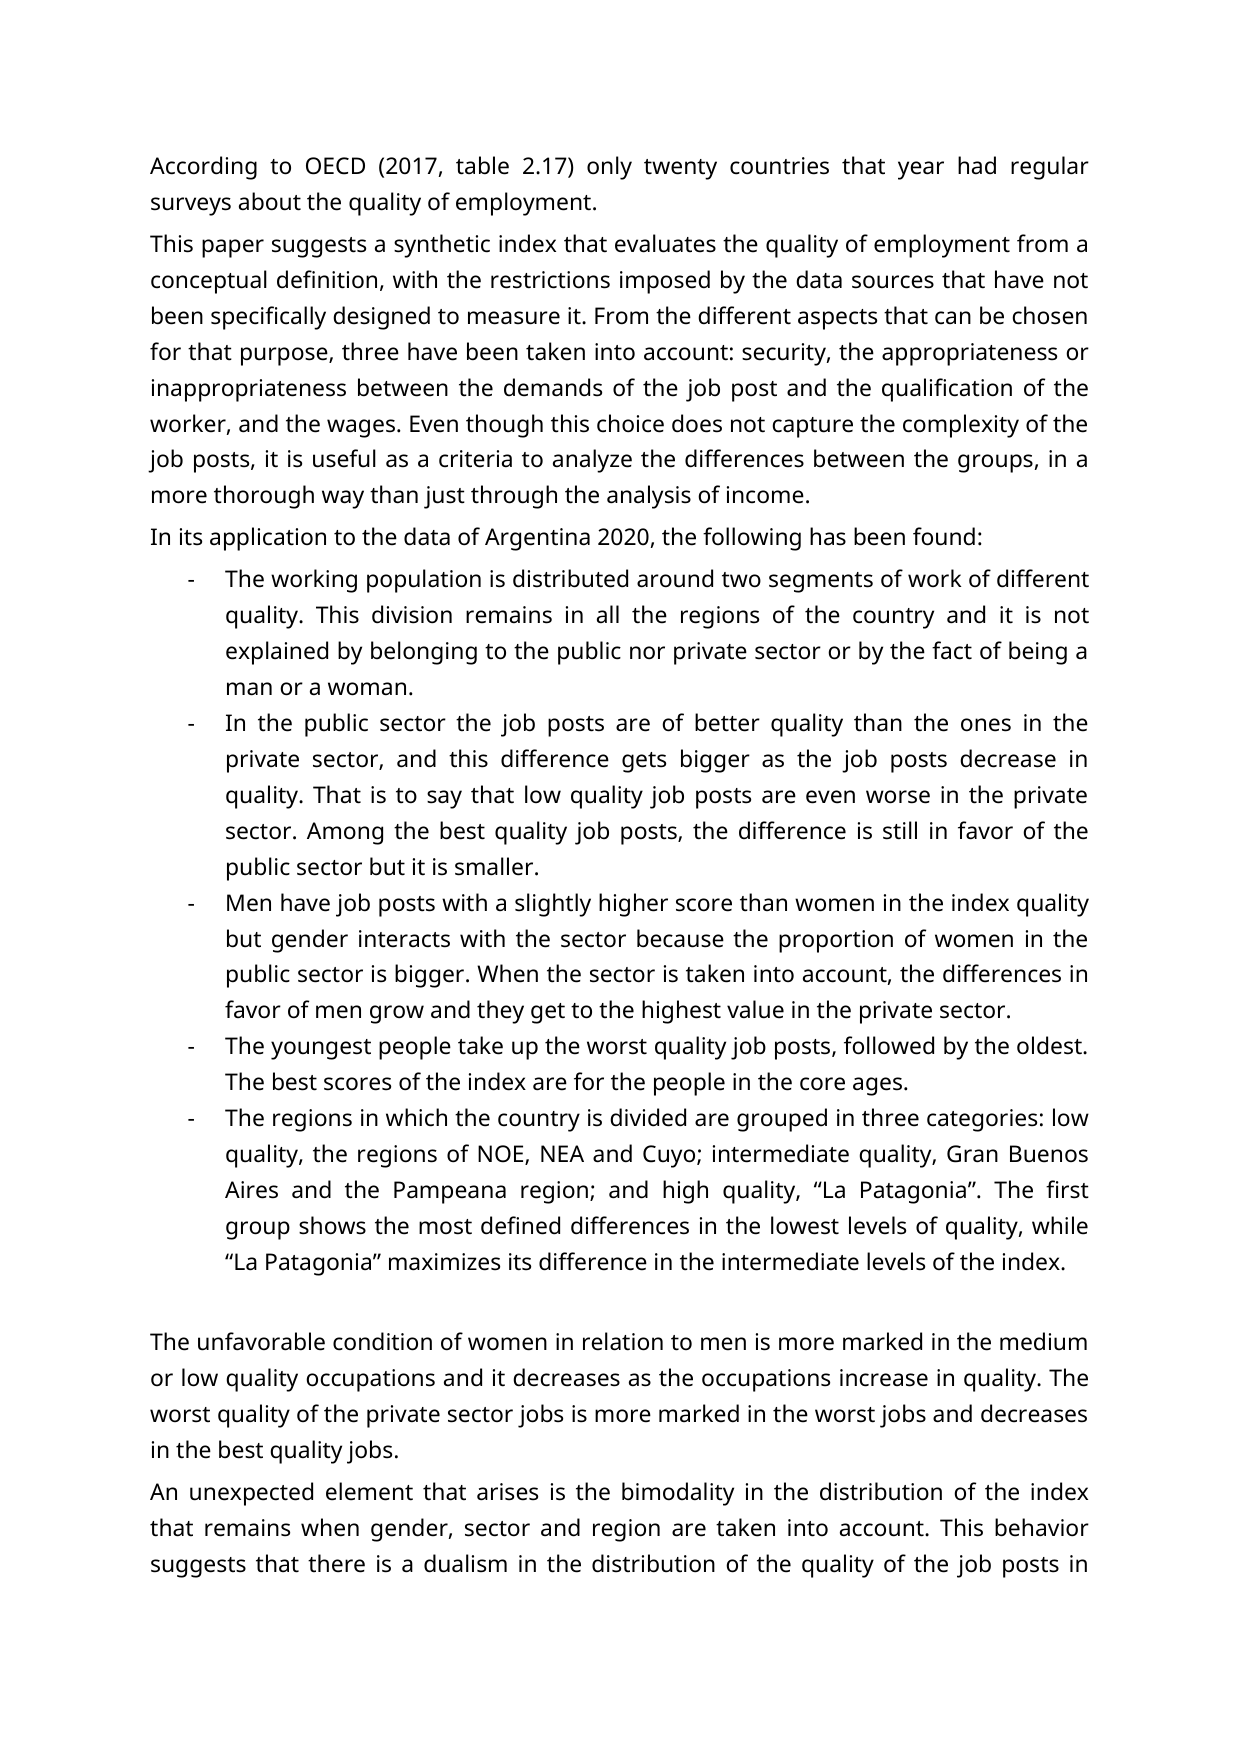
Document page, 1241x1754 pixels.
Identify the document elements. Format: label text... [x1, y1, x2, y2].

list The working population is distributed around two segments of work of different quality. This division remains in all the regions of the country and it is not explained by belonging to the public nor private sector or by the fact of being a man or a woman. [187, 563, 1090, 702]
list In the public sector the job posts are of better quality than the ones in the private sector, and this difference gets bigger as the job posts decrease in quality. That is to say that low quality job posts are even worse in the private sector. Among the best quality job posts, the difference is still in favor of the public sector but it is smaller. [187, 707, 1090, 882]
list The regions in which the country is divided are grouped in three categories: low quality, the regions of NOE, NEA and Cuyo; intermediate quality, Gran Buenos Aires and the Pampeana region; and high quality, “La Patagonia”. The first group shows the most defined differences in the lowest levels of quality, while “La Patagonia” maximizes its difference in the intermediate levels of the index. [187, 1102, 1090, 1277]
list Men have job posts with a slightly higher score than women in the index quality but gender interacts with the sector because the proportion of women in the public sector is bigger. When the sector is taken into account, the differences in favor of men grow and they get to the highest value in the private sector. [187, 887, 1090, 1026]
text According to OECD (2017, table 2.17) only twenty countries that year had regular surveys about the quality of employment. [150, 150, 1090, 217]
text This paper suggests a synthetic index that evaluates the quality of employment from a conceptual definition, with the restrictions imposed by the data sources that have not been specifically designed to measure it. From the different aspects that can be chosen for that purpose, three have been taken into account: security, the appropriateness or inappropriateness between the demands of the job post and the qualification of the worker, and the wages. Even though this choice does not capture the complexity of the job posts, it is useful as a criteria to analyze the differences between the groups, in a more thorough way than just through the analysis of income. [150, 228, 1090, 511]
list The youngest people take up the worst quality job posts, followed by the oldest. The best scores of the index are for the people in the core ages. [187, 1030, 1090, 1097]
text In its application to the data of Argentina 2020, the following has been found: [150, 521, 1090, 552]
text The unfavorable condition of women in relation to men is more marked in the medium or low quality occupations and it decreases as the occupations increase in quality. The worst quality of the private sector jobs is more marked in the worst jobs and decreases in the best quality jobs. [150, 1326, 1090, 1465]
text An unexpected element that arises is the bimodality in the distribution of the index that remains when gender, sector and region are taken into account. This behavior suggests that there is a dualism in the distribution of the quality of the job posts in [150, 1476, 1090, 1579]
